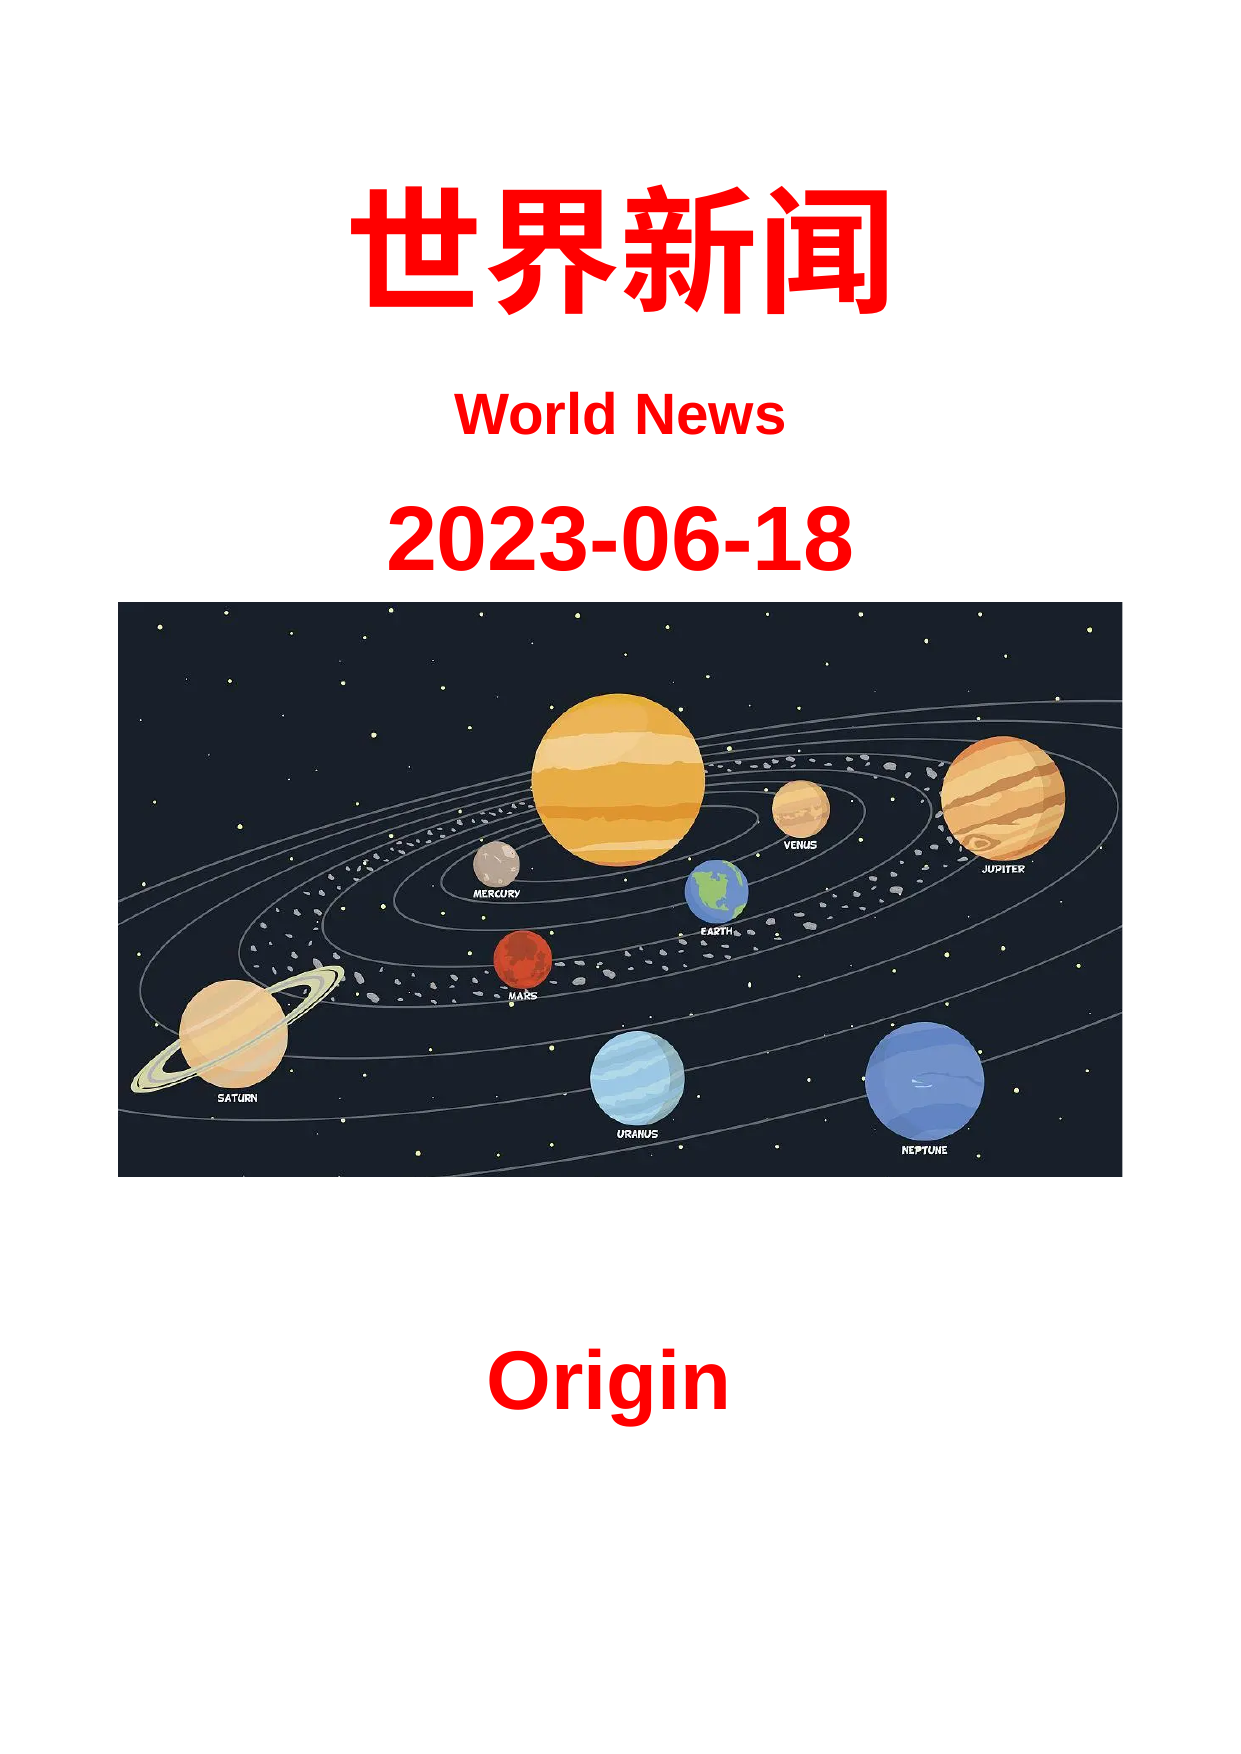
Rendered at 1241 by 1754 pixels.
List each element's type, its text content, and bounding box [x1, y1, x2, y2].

subtitle World News [118, 380, 1122, 447]
subtitle 世界新闻 [118, 143, 1122, 342]
subtitle Origin [118, 1331, 1122, 1427]
subtitle 2023-06-18 [118, 484, 1122, 590]
picture [118, 602, 1123, 1177]
